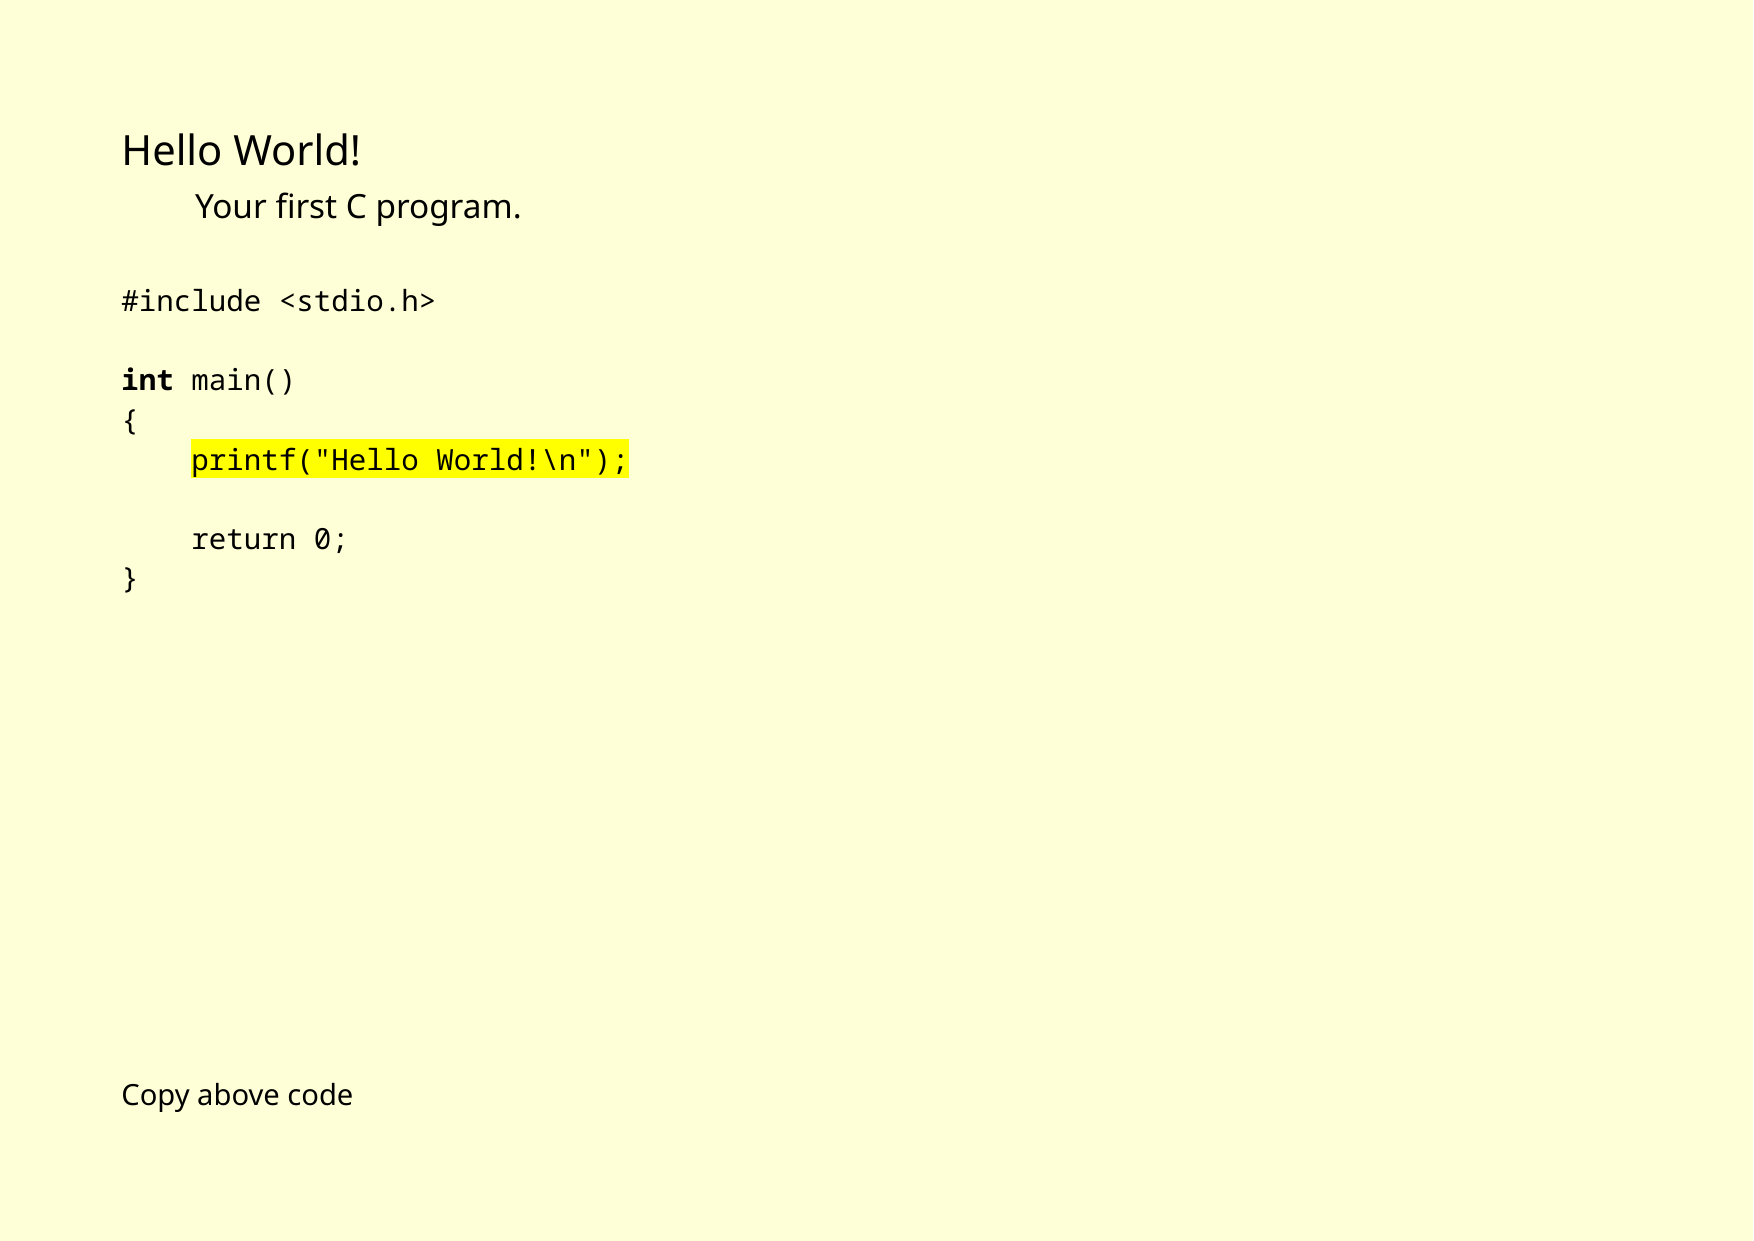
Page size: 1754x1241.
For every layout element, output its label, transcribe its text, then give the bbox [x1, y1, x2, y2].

text } [121, 558, 1632, 597]
text #include <stdio.h> [121, 280, 1632, 320]
text return 0; [121, 518, 1632, 558]
text Your first C program. [121, 178, 1632, 229]
text printf("Hello World!\n"); [121, 439, 1632, 478]
text { [121, 399, 1632, 439]
text Copy above code [121, 1074, 1632, 1113]
text Hello World! [121, 121, 1632, 178]
text int main() [121, 359, 1632, 399]
